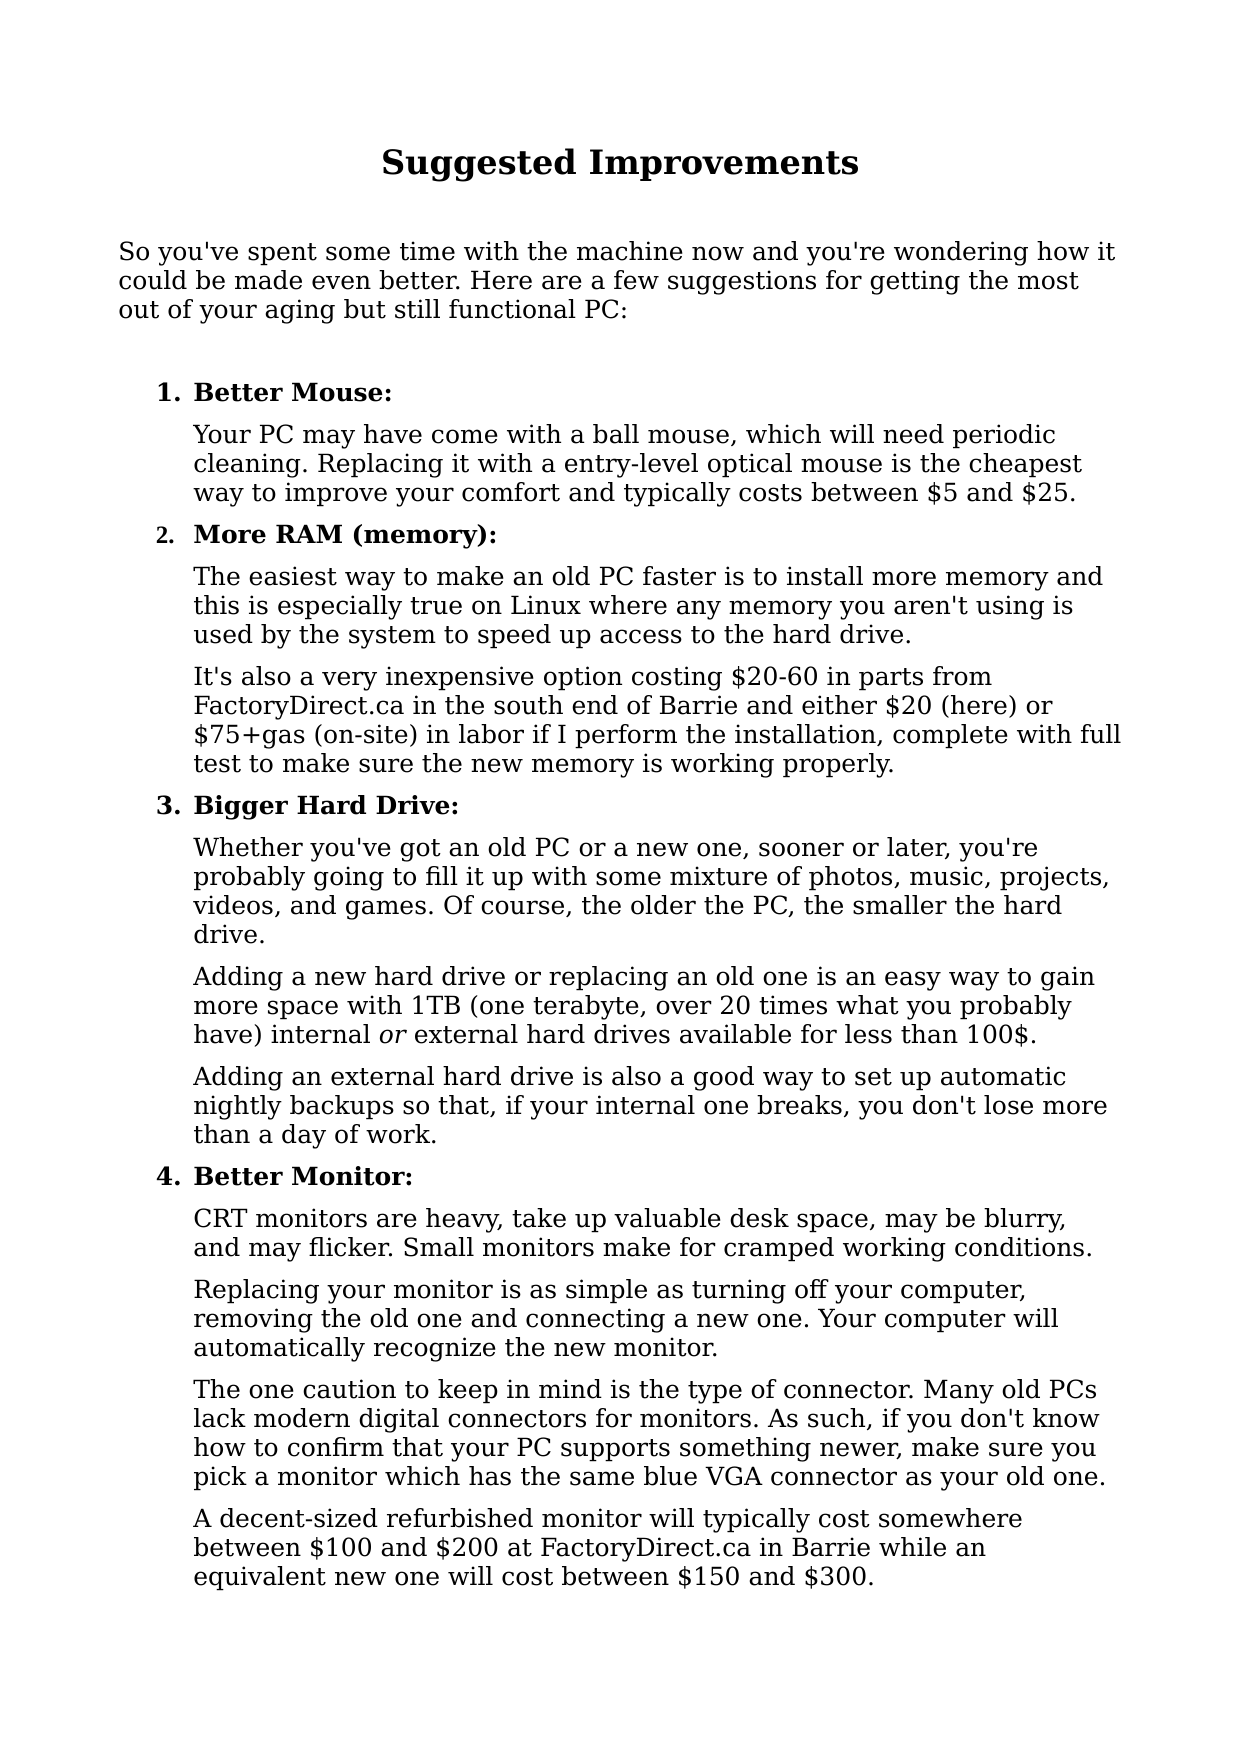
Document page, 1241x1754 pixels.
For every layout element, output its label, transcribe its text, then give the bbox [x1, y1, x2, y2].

list Your PC may have come with a ball mouse, which will need periodic cleaning. Replacing it with a entry-level optical mouse is the cheapest way to improve your comfort and typically costs between $5 and $25. [156, 420, 1122, 508]
subtitle Suggested Improvements [118, 143, 1122, 182]
list Replacing your monitor is as simple as turning off your computer, removing the old one and connecting a new one. Your computer will automatically recognize the new monitor. [156, 1275, 1122, 1362]
list More RAM (memory): [156, 520, 1122, 549]
list The easiest way to make an old PC faster is to install more memory and this is especially true on Linux where any memory you aren't using is used by the system to speed up access to the hard drive. [156, 562, 1122, 649]
list A decent-sized refurbished monitor will typically cost somewhere between $100 and $200 at FactoryDirect.ca in Barrie while an equivalent new one will cost between $150 and $300. [156, 1504, 1122, 1592]
list Adding an external hard drive is also a good way to set up automatic nightly backups so that, if your internal one breaks, you don't lose more than a day of work. [156, 1062, 1122, 1150]
text So you've spent some time with the machine now and you're wondering how it could be made even better. Here are a few suggestions for getting the most out of your aging but still functional PC: [118, 237, 1122, 324]
list The one caution to keep in mind is the type of connector. Many old PCs lack modern digital connectors for monitors. As such, if you don't know how to confirm that your PC supports something newer, make sure you pick a monitor which has the same blue VGA connector as your old one. [156, 1375, 1122, 1492]
list Bigger Hard Drive: [156, 791, 1122, 821]
list Whether you've got an old PC or a new one, sooner or later, you're probably going to fill it up with some mixture of photos, music, projects, videos, and games. Of course, the older the PC, the smaller the hard drive. [156, 833, 1122, 950]
list CRT monitors are heavy, take up valuable desk space, may be blurry, and may flicker. Small monitors make for cramped working conditions. [156, 1204, 1122, 1262]
list It's also a very inexpensive option costing $20-60 in parts from FactoryDirect.ca in the south end of Barrie and either $20 (here) or $75+gas (on-site) in labor if I perform the installation, complete with full test to make sure the new memory is working properly. [156, 662, 1122, 779]
list Adding a new hard drive or replacing an old one is an easy way to gain more space with 1TB (one terabyte, over 20 times what you probably have) internal or external hard drives available for less than 100$. [156, 962, 1122, 1050]
list Better Mouse: [156, 378, 1122, 408]
list Better Monitor: [156, 1162, 1122, 1192]
